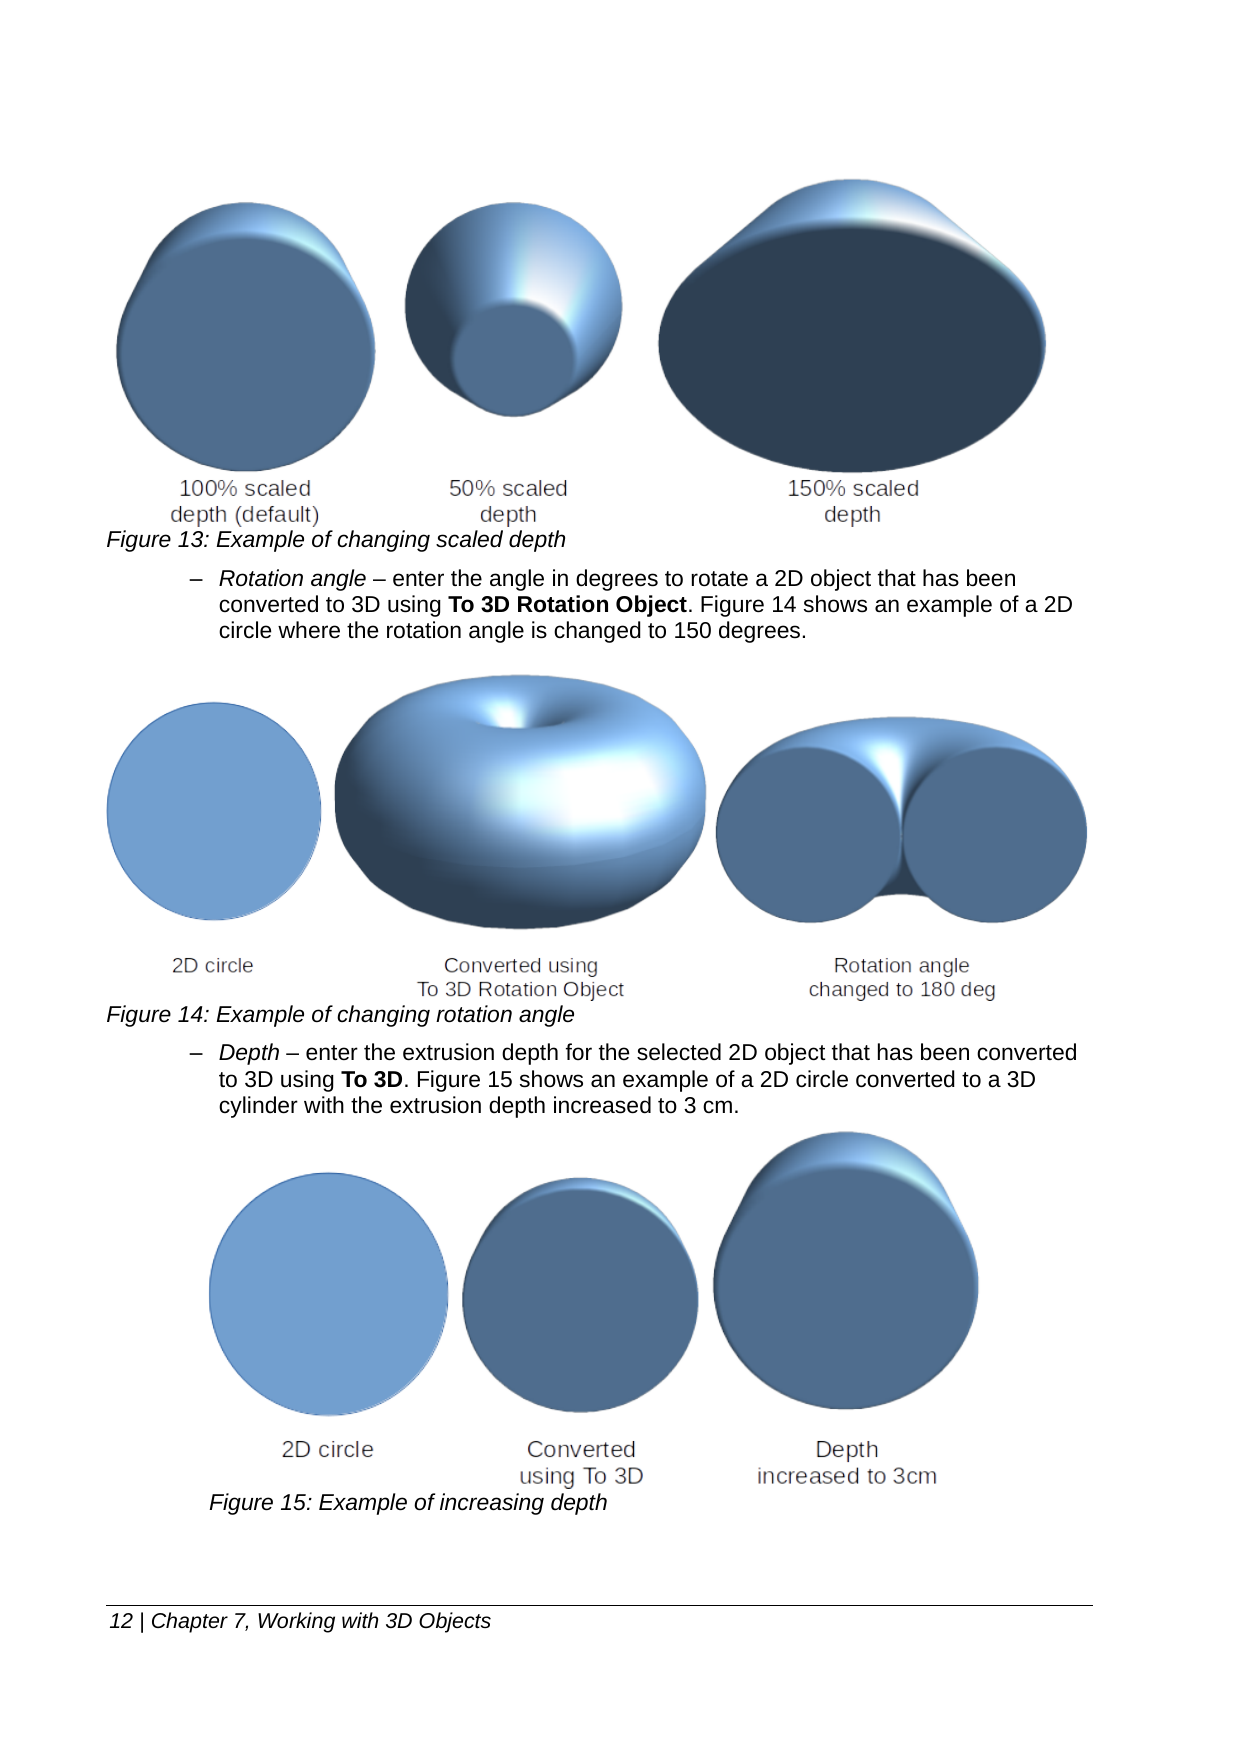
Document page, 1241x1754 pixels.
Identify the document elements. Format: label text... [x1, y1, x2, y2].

picture [106, 655, 1093, 1001]
list Rotation angle – enter the angle in degrees to rotate a 2D object that has been converted to 3D using To 3D Rotation Object. Figure 14 shows an example of a 2D circle where the rotation angle is changed to 150 degrees. [189, 564, 1093, 643]
picture [208, 1130, 990, 1489]
text Figure 14: Example of changing rotation angle [106, 1001, 1093, 1027]
text Figure 15: Example of increasing depth [209, 1489, 990, 1515]
text Figure 13: Example of changing scaled depth [106, 527, 1093, 552]
list Depth – enter the extrusion depth for the selected 2D object that has been converted to 3D using To 3D. Figure 15 shows an example of a 2D circle converted to a 3D cylinder with the extrusion depth increased to 3 cm. [189, 1039, 1093, 1118]
picture [106, 118, 1093, 527]
